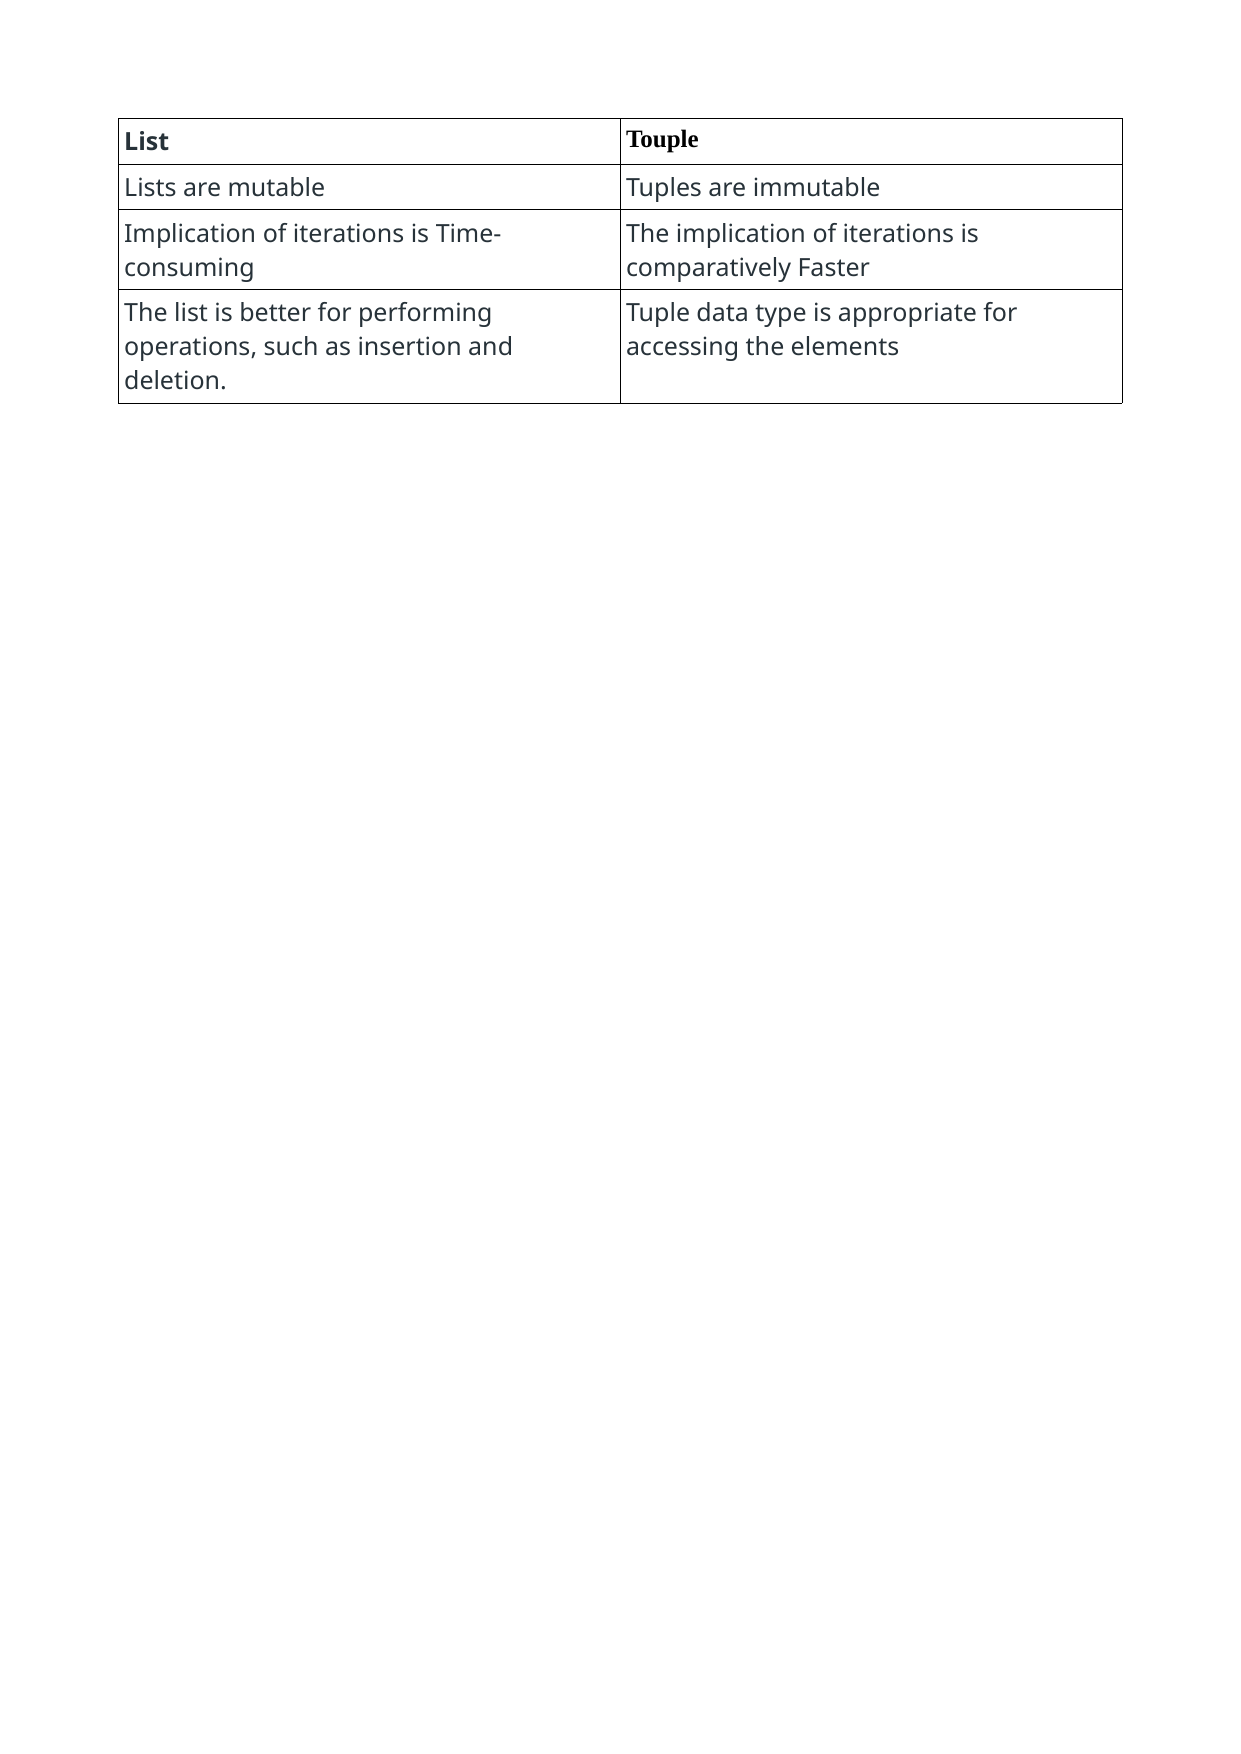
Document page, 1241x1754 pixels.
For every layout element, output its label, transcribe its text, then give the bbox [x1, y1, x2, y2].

table_header List [119, 119, 620, 164]
table_cell Implication of iterations is Time-consuming [119, 210, 620, 289]
table_cell Tuple data type is appropriate for accessing the elements [621, 290, 1122, 403]
table_cell Lists are mutable [119, 165, 620, 209]
table_header Touple [621, 119, 1122, 164]
table_cell The implication of iterations is comparatively Faster [621, 210, 1122, 289]
table_cell The list is better for performing operations, such as insertion and deletion. [119, 290, 620, 403]
table_cell Tuples are immutable [621, 165, 1122, 209]
